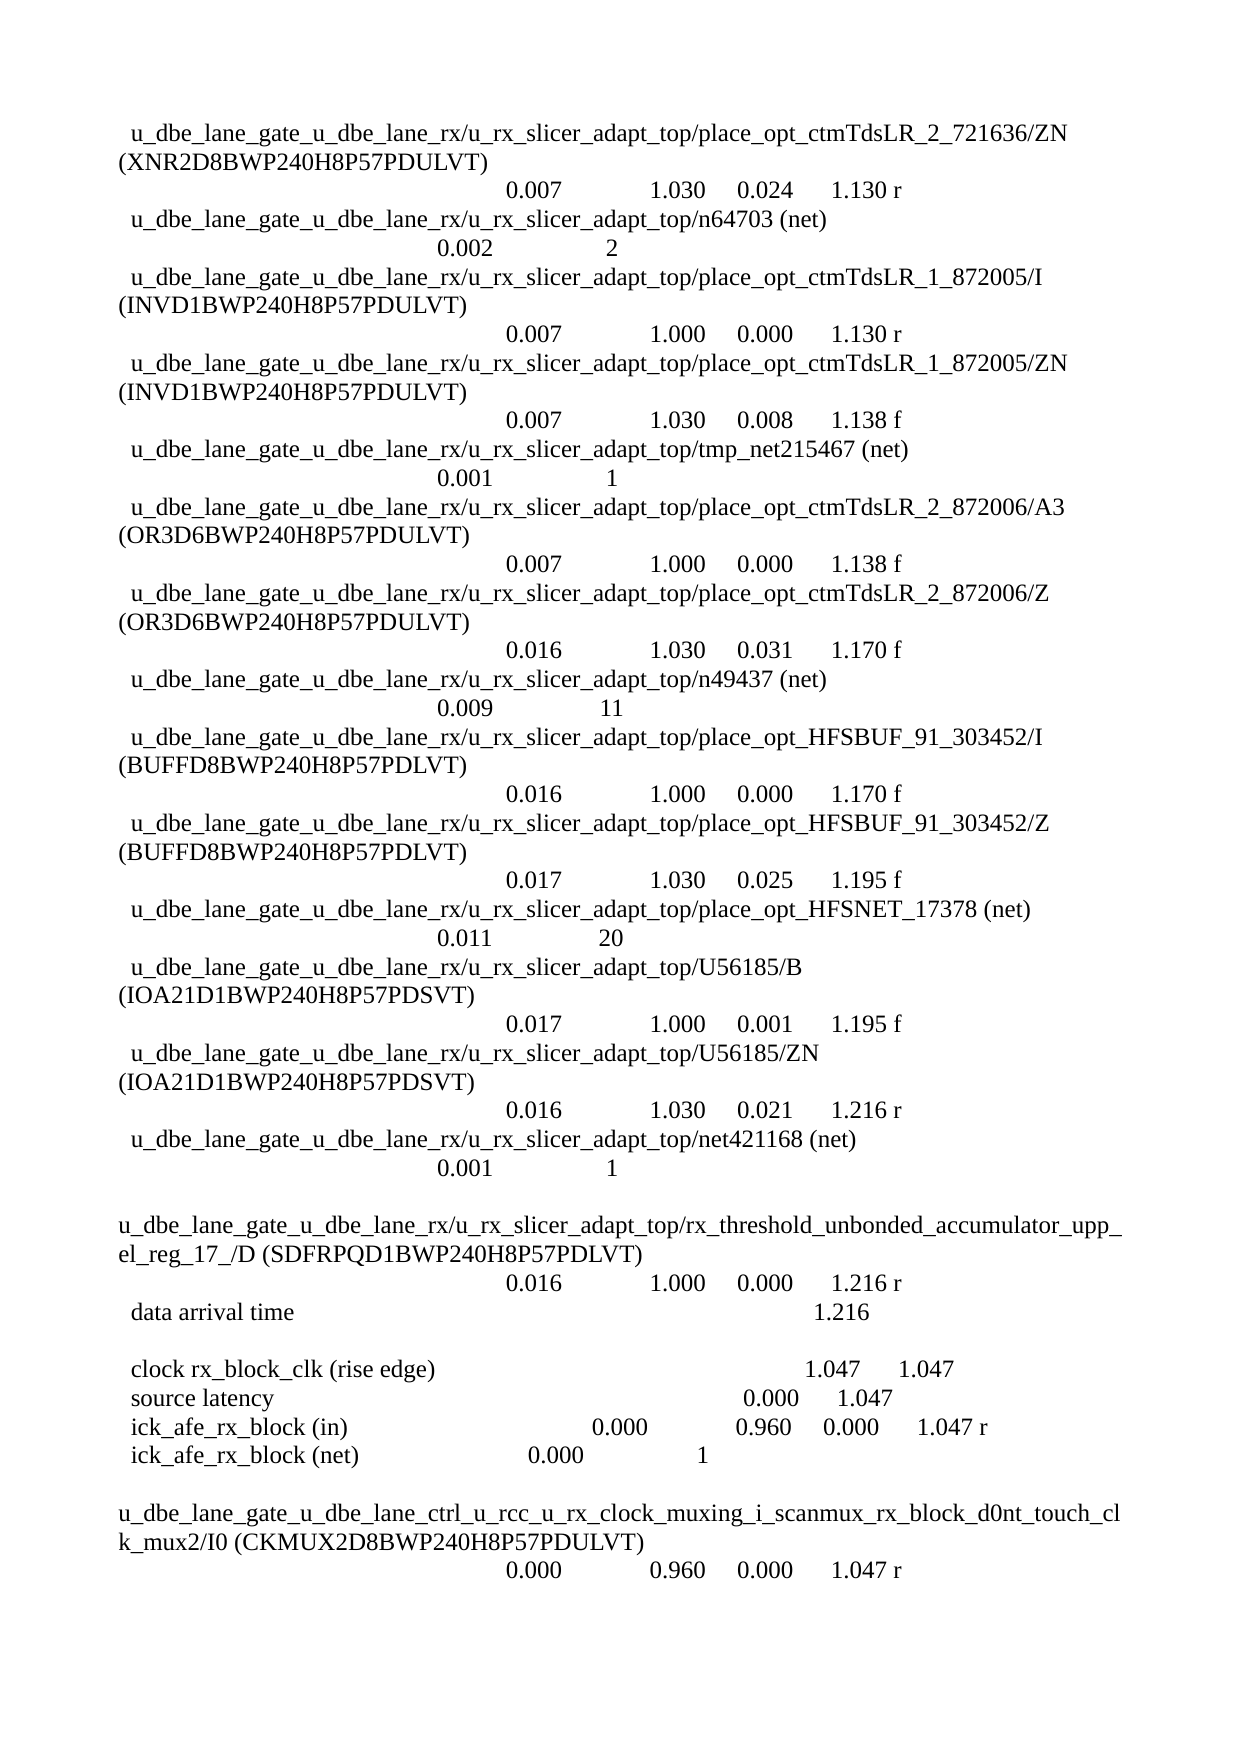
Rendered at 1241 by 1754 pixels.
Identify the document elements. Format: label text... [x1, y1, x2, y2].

text 0.017 1.000 0.001 1.195 f [118, 1009, 1122, 1038]
text u_dbe_lane_gate_u_dbe_lane_rx/u_rx_slicer_adapt_top/place_opt_HFSNET_17378 (net) [118, 894, 1122, 923]
text u_dbe_lane_gate_u_dbe_lane_rx/u_rx_slicer_adapt_top/n64703 (net) [118, 204, 1122, 233]
text u_dbe_lane_gate_u_dbe_lane_rx/u_rx_slicer_adapt_top/rx_threshold_unbonded_accumulator_upp_el_reg_17_/D (SDFRPQD1BWP240H8P57PDLVT) [118, 1182, 1122, 1268]
text data arrival time 1.216 [118, 1297, 1122, 1326]
text u_dbe_lane_gate_u_dbe_lane_rx/u_rx_slicer_adapt_top/U56185/B (IOA21D1BWP240H8P57PDSVT) [118, 952, 1122, 1009]
text u_dbe_lane_gate_u_dbe_lane_rx/u_rx_slicer_adapt_top/place_opt_HFSBUF_91_303452/I (BUFFD8BWP240H8P57PDLVT) [118, 722, 1122, 779]
text source latency 0.000 1.047 [118, 1383, 1122, 1412]
text ick_afe_rx_block (in) 0.000 0.960 0.000 1.047 r [118, 1412, 1122, 1441]
text 0.016 1.000 0.000 1.170 f [118, 779, 1122, 808]
text clock rx_block_clk (rise edge) 1.047 1.047 [118, 1354, 1122, 1383]
text 0.007 1.030 0.008 1.138 f [118, 406, 1122, 434]
text 0.016 1.000 0.000 1.216 r [118, 1268, 1122, 1297]
text u_dbe_lane_gate_u_dbe_lane_rx/u_rx_slicer_adapt_top/place_opt_ctmTdsLR_2_872006/A3 (OR3D6BWP240H8P57PDULVT) [118, 492, 1122, 549]
text u_dbe_lane_gate_u_dbe_lane_rx/u_rx_slicer_adapt_top/place_opt_HFSBUF_91_303452/Z (BUFFD8BWP240H8P57PDLVT) [118, 808, 1122, 866]
text 0.000 0.960 0.000 1.047 r [118, 1556, 1122, 1584]
text 0.016 1.030 0.031 1.170 f [118, 636, 1122, 664]
text 0.009 11 [118, 693, 1122, 722]
text u_dbe_lane_gate_u_dbe_lane_ctrl_u_rcc_u_rx_clock_muxing_i_scanmux_rx_block_d0nt_touch_clk_mux2/I0 (CKMUX2D8BWP240H8P57PDULVT) [118, 1469, 1122, 1556]
text u_dbe_lane_gate_u_dbe_lane_rx/u_rx_slicer_adapt_top/place_opt_ctmTdsLR_2_721636/ZN (XNR2D8BWP240H8P57PDULVT) [118, 118, 1122, 176]
text 0.007 1.000 0.000 1.130 r [118, 319, 1122, 348]
text ick_afe_rx_block (net) 0.000 1 [118, 1441, 1122, 1469]
text u_dbe_lane_gate_u_dbe_lane_rx/u_rx_slicer_adapt_top/n49437 (net) [118, 664, 1122, 693]
text u_dbe_lane_gate_u_dbe_lane_rx/u_rx_slicer_adapt_top/place_opt_ctmTdsLR_1_872005/I (INVD1BWP240H8P57PDULVT) [118, 262, 1122, 319]
text 0.007 1.000 0.000 1.138 f [118, 549, 1122, 578]
text 0.007 1.030 0.024 1.130 r [118, 176, 1122, 204]
text u_dbe_lane_gate_u_dbe_lane_rx/u_rx_slicer_adapt_top/net421168 (net) [118, 1124, 1122, 1153]
text 0.001 1 [118, 1153, 1122, 1182]
text 0.016 1.030 0.021 1.216 r [118, 1096, 1122, 1124]
text u_dbe_lane_gate_u_dbe_lane_rx/u_rx_slicer_adapt_top/U56185/ZN (IOA21D1BWP240H8P57PDSVT) [118, 1038, 1122, 1096]
text 0.001 1 [118, 463, 1122, 492]
text 0.011 20 [118, 923, 1122, 952]
text u_dbe_lane_gate_u_dbe_lane_rx/u_rx_slicer_adapt_top/place_opt_ctmTdsLR_2_872006/Z (OR3D6BWP240H8P57PDULVT) [118, 578, 1122, 636]
text u_dbe_lane_gate_u_dbe_lane_rx/u_rx_slicer_adapt_top/tmp_net215467 (net) [118, 434, 1122, 463]
text 0.002 2 [118, 233, 1122, 262]
text u_dbe_lane_gate_u_dbe_lane_rx/u_rx_slicer_adapt_top/place_opt_ctmTdsLR_1_872005/ZN (INVD1BWP240H8P57PDULVT) [118, 348, 1122, 406]
text 0.017 1.030 0.025 1.195 f [118, 866, 1122, 894]
text [118, 1584, 1122, 1613]
